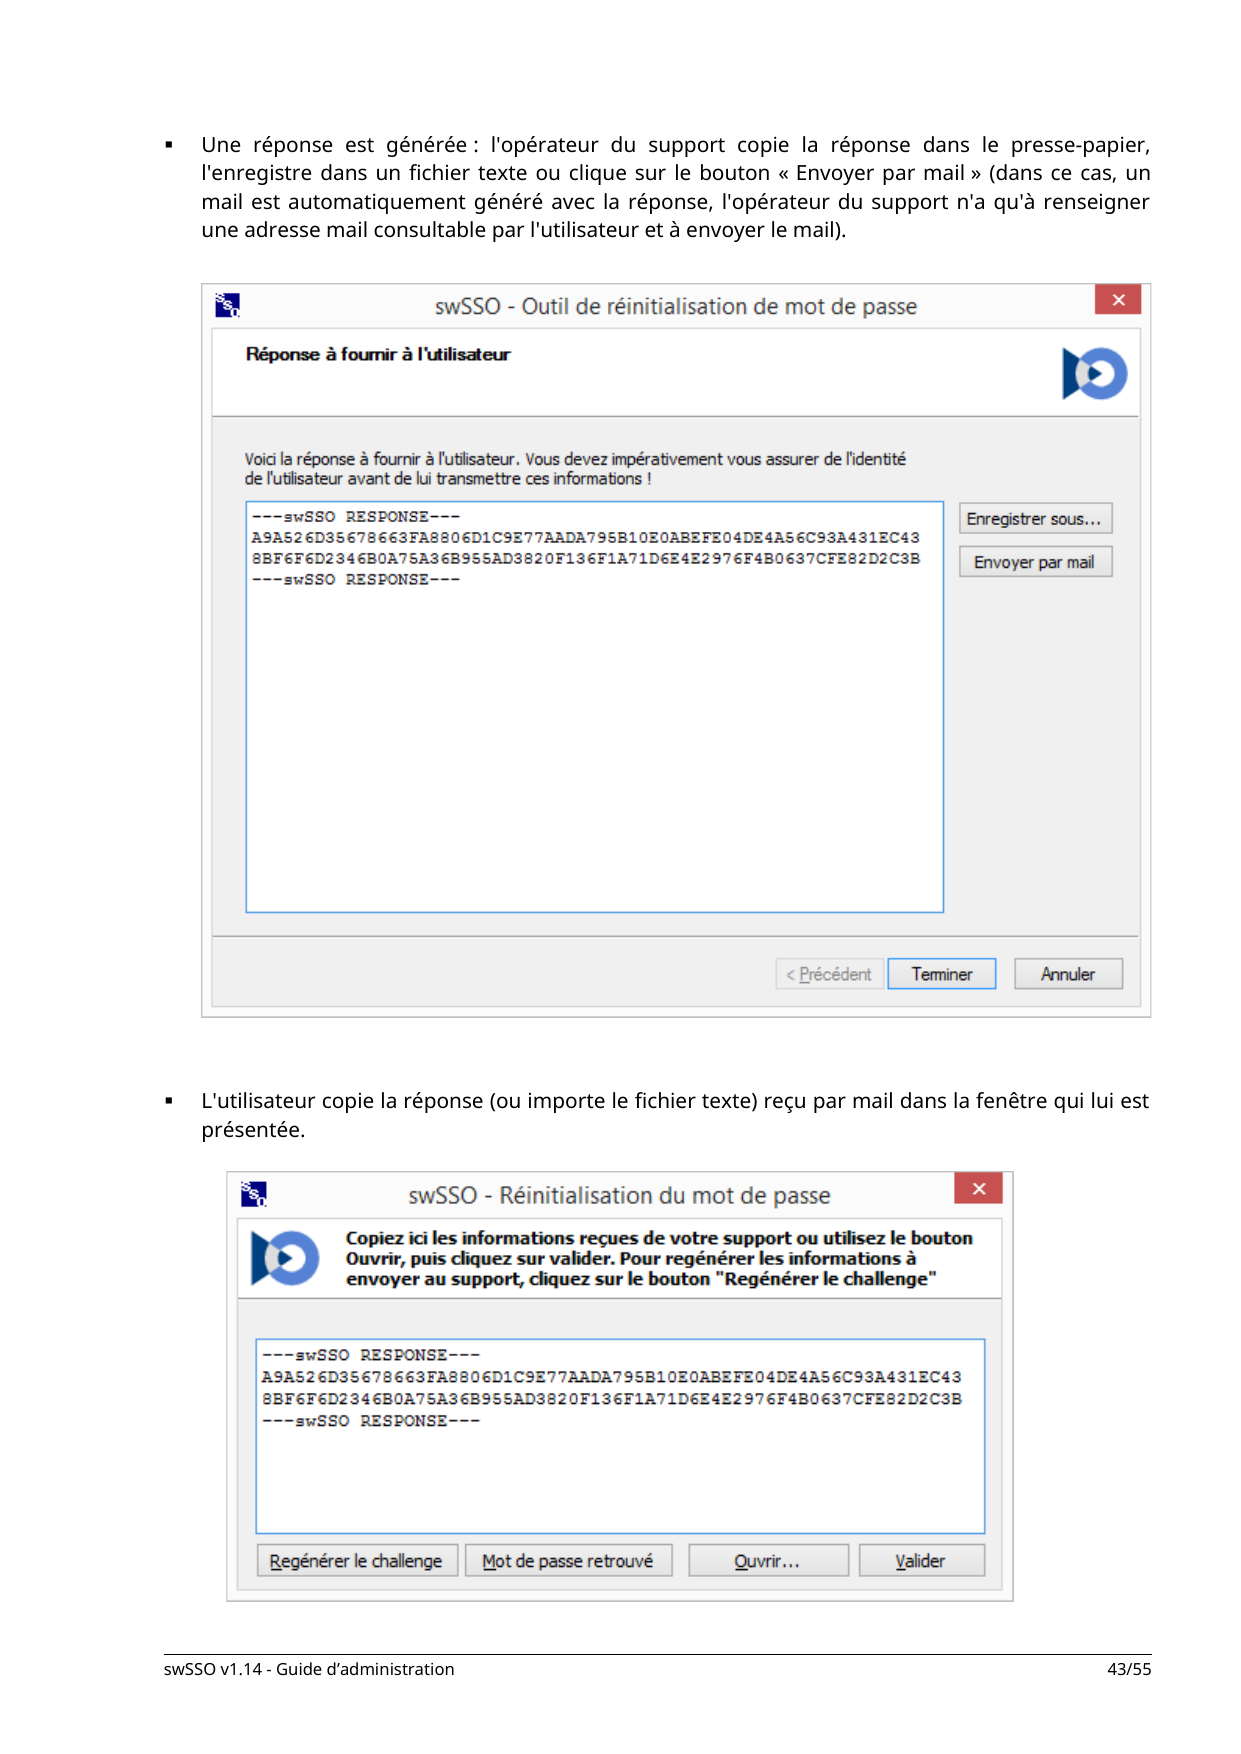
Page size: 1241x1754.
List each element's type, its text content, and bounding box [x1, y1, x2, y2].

picture [226, 1171, 1014, 1602]
picture [201, 283, 1152, 1018]
list L'utilisateur copie la réponse (ou importe le fichier texte) reçu par mail dans la fenêtre qui lui est présentée. [164, 1087, 1152, 1143]
list Une réponse est générée : l'opérateur du support copie la réponse dans le presse-papier, l'enregistre dans un fichier texte ou clique sur le bouton « Envoyer par mail » (dans ce cas, un mail est automatiquement généré avec la réponse, l'opérateur du support n'a qu'à renseigner une adresse mail consultable par l'utilisateur et à envoyer le mail). [164, 130, 1152, 244]
